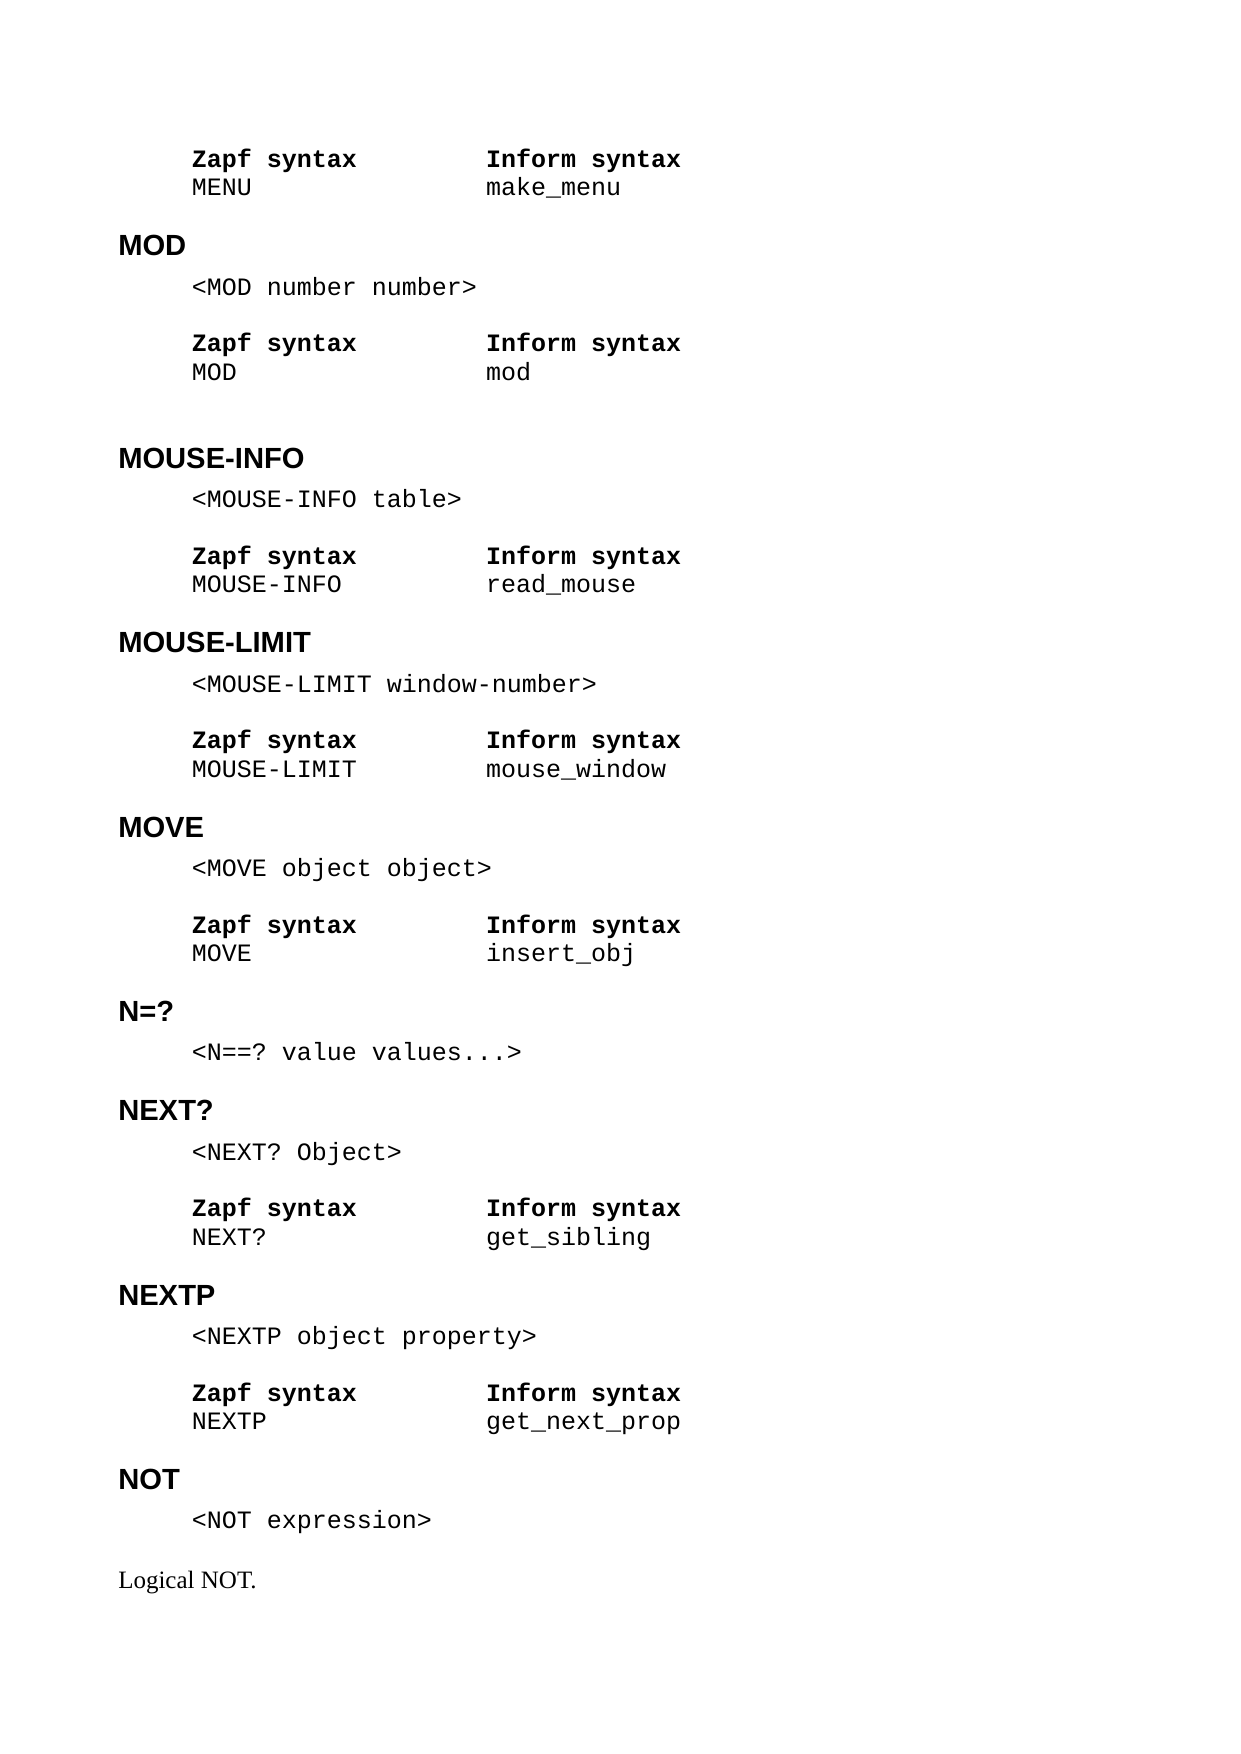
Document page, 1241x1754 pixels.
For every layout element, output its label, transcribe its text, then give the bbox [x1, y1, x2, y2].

subtitle NEXTP [118, 1278, 1122, 1311]
text MOVE insert_obj [118, 941, 1122, 969]
subtitle MOVE [118, 809, 1122, 843]
text <NEXTP object property> [192, 1324, 1122, 1352]
text <NOT expression> [192, 1508, 1122, 1536]
text Zapf syntax Inform syntax [192, 146, 1122, 175]
text <MOUSE-LIMIT window-number> [192, 671, 1122, 699]
text <MOVE object object> [192, 856, 1122, 884]
text MOUSE-LIMIT mouse_window [192, 756, 1122, 784]
text Zapf syntax Inform syntax [192, 1380, 1122, 1409]
text <MOD number number> [192, 274, 1122, 302]
text <MOUSE-INFO table> [192, 487, 1122, 515]
text MOUSE-INFO read_mouse [192, 572, 1122, 600]
subtitle MOD [118, 228, 1122, 262]
text Zapf syntax Inform syntax [192, 543, 1122, 572]
text Zapf syntax Inform syntax [192, 1196, 1122, 1224]
text <NEXT? Object> [192, 1139, 1122, 1168]
text Zapf syntax Inform syntax [192, 331, 1122, 359]
text Zapf syntax Inform syntax [192, 728, 1122, 756]
subtitle MOUSE-INFO [118, 441, 1122, 474]
subtitle NEXT? [118, 1093, 1122, 1127]
subtitle MOUSE-LIMIT [118, 625, 1122, 659]
text MOD mod [192, 359, 1122, 387]
text Logical NOT. [118, 1565, 1122, 1593]
subtitle NOT [118, 1462, 1122, 1496]
text MENU make_menu [192, 175, 1122, 203]
subtitle N=? [118, 994, 1122, 1027]
text Zapf syntax Inform syntax [192, 912, 1122, 941]
text NEXTP get_next_prop [192, 1409, 1122, 1437]
text NEXT? get_sibling [192, 1224, 1122, 1253]
text <N==? value values...> [192, 1040, 1122, 1068]
